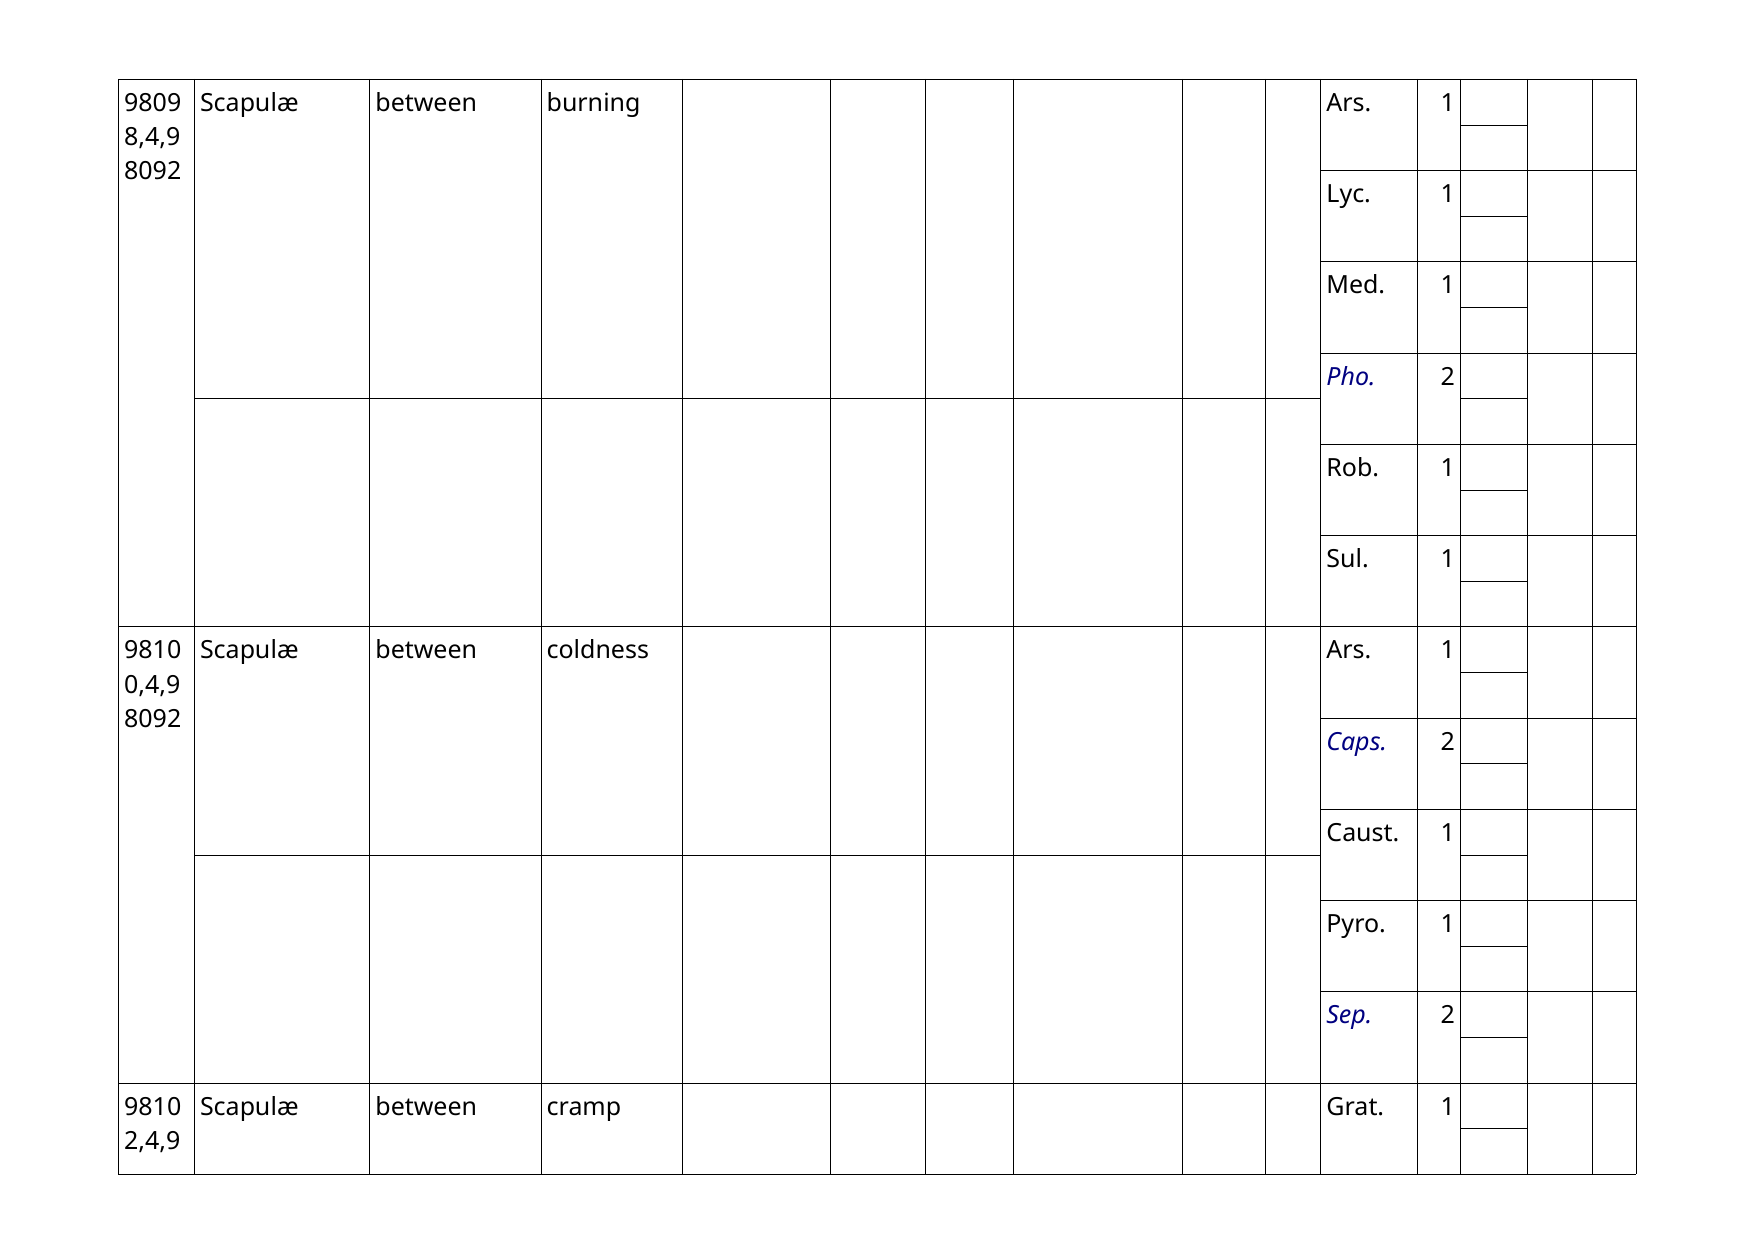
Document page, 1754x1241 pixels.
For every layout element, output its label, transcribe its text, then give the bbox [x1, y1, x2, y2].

table_cell [542, 399, 682, 626]
table_cell [1014, 856, 1182, 1083]
table_cell Sep. [1321, 992, 1417, 1083]
table_cell 1 [1418, 536, 1460, 626]
table_cell Rob. [1321, 445, 1417, 535]
table_cell [1461, 947, 1527, 991]
table_cell [831, 856, 925, 1083]
table_cell [1461, 673, 1527, 718]
table_cell [1266, 627, 1320, 854]
table_cell [1461, 536, 1527, 581]
table_cell [1528, 1084, 1592, 1174]
table_cell Scapulæ [195, 1084, 369, 1174]
table_cell [1183, 1084, 1265, 1174]
table_cell Sul. [1321, 536, 1417, 626]
table_cell [1593, 901, 1636, 991]
table_cell [1461, 901, 1527, 946]
table_cell [1593, 1084, 1636, 1174]
table_cell [195, 399, 369, 626]
table_cell [1528, 536, 1592, 626]
table_cell [1461, 491, 1527, 535]
table_cell 1 [1418, 1084, 1460, 1174]
table_cell [683, 1084, 830, 1174]
table_cell [370, 399, 541, 626]
table_cell [1183, 627, 1265, 854]
table_cell Scapulæ [195, 627, 369, 854]
table_cell [370, 856, 541, 1083]
table_cell [1461, 582, 1527, 626]
table_cell [1528, 354, 1592, 444]
table_cell 1 [1418, 627, 1460, 718]
table_cell [926, 856, 1013, 1083]
table_cell [1593, 445, 1636, 535]
table_cell [926, 80, 1013, 398]
table_cell between [370, 627, 541, 854]
table_cell [1461, 627, 1527, 672]
table_cell 98100,4,98092 [119, 627, 194, 1083]
table_cell 98102,4,9 [119, 1084, 194, 1174]
table_cell 2 [1418, 992, 1460, 1083]
table_cell Caps. [1321, 719, 1417, 809]
table_cell 1 [1418, 171, 1460, 261]
table_cell 1 [1418, 901, 1460, 991]
table_cell [1593, 262, 1636, 353]
table_cell [831, 399, 925, 626]
table_cell [683, 80, 830, 398]
table_cell Lyc. [1321, 171, 1417, 261]
table_cell Pho. [1321, 354, 1417, 444]
table_cell [1183, 856, 1265, 1083]
table_cell [1183, 80, 1265, 398]
table_cell [1461, 171, 1527, 216]
table_cell Ars. [1321, 627, 1417, 718]
table_cell [1593, 80, 1636, 170]
table_cell [1014, 627, 1182, 854]
table_cell [1014, 80, 1182, 398]
table_cell 1 [1418, 80, 1460, 170]
table_cell [683, 627, 830, 854]
table_cell [1528, 445, 1592, 535]
table_cell [1528, 171, 1592, 261]
table_cell [1183, 399, 1265, 626]
table_cell [1528, 719, 1592, 809]
table_cell 2 [1418, 354, 1460, 444]
table_cell [542, 856, 682, 1083]
table_cell [926, 399, 1013, 626]
table_cell [683, 399, 830, 626]
table_cell cramp [542, 1084, 682, 1174]
table_cell [1528, 262, 1592, 353]
table_cell [1593, 627, 1636, 718]
table_cell [1528, 901, 1592, 991]
table_cell [195, 856, 369, 1083]
table_cell [1528, 80, 1592, 170]
table_cell [1266, 399, 1320, 626]
table_cell [1461, 262, 1527, 307]
table_cell [831, 627, 925, 854]
table_cell [1014, 399, 1182, 626]
table_cell [1461, 764, 1527, 809]
table_cell [1461, 308, 1527, 353]
table_cell [683, 856, 830, 1083]
table_cell [1461, 810, 1527, 854]
table_cell [1266, 856, 1320, 1083]
table_cell Med. [1321, 262, 1417, 353]
table_cell [1014, 1084, 1182, 1174]
table_cell [926, 1084, 1013, 1174]
table_cell [926, 627, 1013, 854]
table_cell [1593, 354, 1636, 444]
table_cell burning [542, 80, 682, 398]
table_cell [1528, 810, 1592, 900]
table_cell [1461, 856, 1527, 900]
table_cell 2 [1418, 719, 1460, 809]
table_cell [1461, 1038, 1527, 1083]
table_cell [1528, 627, 1592, 718]
table_cell [1266, 80, 1320, 398]
table_cell 1 [1418, 810, 1460, 900]
table_cell [1461, 445, 1527, 489]
table_cell [1461, 217, 1527, 261]
table_cell [1266, 1084, 1320, 1174]
table_cell [1461, 992, 1527, 1037]
table_cell [1461, 399, 1527, 444]
table_cell [1461, 719, 1527, 763]
table_cell [1461, 354, 1527, 398]
table_cell [1461, 1129, 1527, 1174]
table_cell Ars. [1321, 80, 1417, 170]
table_cell 1 [1418, 445, 1460, 535]
table_cell [1461, 126, 1527, 170]
table_cell [1461, 1084, 1527, 1128]
table_cell [831, 1084, 925, 1174]
table_cell between [370, 80, 541, 398]
table_cell [1528, 992, 1592, 1083]
table_cell [1461, 80, 1527, 124]
table_cell 1 [1418, 262, 1460, 353]
table_cell [1593, 992, 1636, 1083]
table_cell between [370, 1084, 541, 1174]
table_cell coldness [542, 627, 682, 854]
table_cell [831, 80, 925, 398]
table_cell Caust. [1321, 810, 1417, 900]
table_cell 98098,4,98092 [119, 80, 194, 626]
table_cell [1593, 171, 1636, 261]
table_cell Grat. [1321, 1084, 1417, 1174]
table_cell [1593, 719, 1636, 809]
table_cell [1593, 810, 1636, 900]
table_cell [1593, 536, 1636, 626]
table_cell Scapulæ [195, 80, 369, 398]
table_cell Pyro. [1321, 901, 1417, 991]
